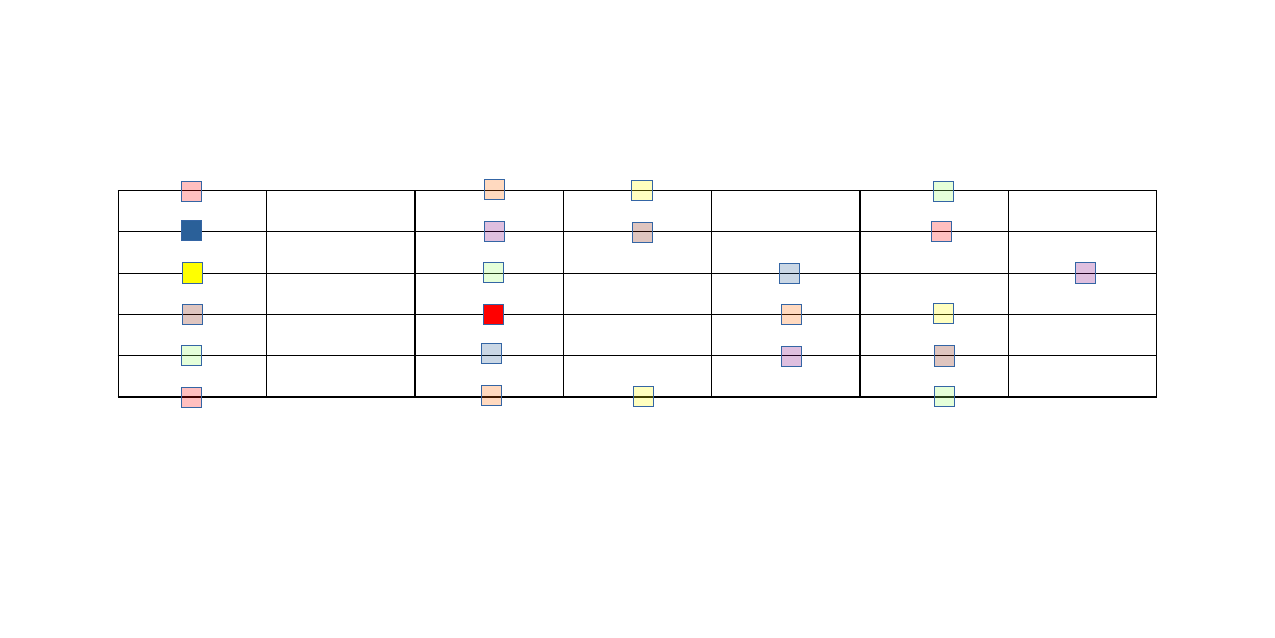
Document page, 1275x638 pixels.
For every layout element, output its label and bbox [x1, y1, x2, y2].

table_cell [712, 274, 859, 314]
table_cell [861, 274, 1008, 314]
table_cell [861, 356, 1008, 396]
table_cell [712, 232, 859, 273]
table_cell [416, 356, 563, 396]
table_cell [416, 315, 563, 355]
table_cell [1009, 232, 1156, 273]
table_cell [861, 315, 1008, 355]
table_cell [119, 356, 266, 396]
table_cell [712, 315, 859, 355]
table_cell [564, 232, 711, 273]
table_cell [1009, 315, 1156, 355]
table_cell [564, 356, 711, 396]
table_cell [1009, 274, 1156, 314]
table_cell [416, 274, 563, 314]
table_cell [119, 232, 266, 273]
table_cell [267, 274, 414, 314]
table_header [861, 191, 1008, 231]
table_cell [712, 356, 859, 396]
table_cell [1009, 356, 1156, 396]
table_header [119, 191, 266, 231]
table_cell [564, 274, 711, 314]
table_header [564, 191, 711, 231]
table_header [267, 191, 414, 231]
table_cell [416, 232, 563, 273]
table_cell [267, 315, 414, 355]
table_header [712, 191, 859, 231]
table_header [1009, 191, 1156, 231]
table_cell [267, 356, 414, 396]
table_cell [861, 232, 1008, 273]
table_cell [564, 315, 711, 355]
table_header [416, 191, 563, 231]
table_cell [119, 315, 266, 355]
table_cell [267, 232, 414, 273]
table_cell [119, 274, 266, 314]
